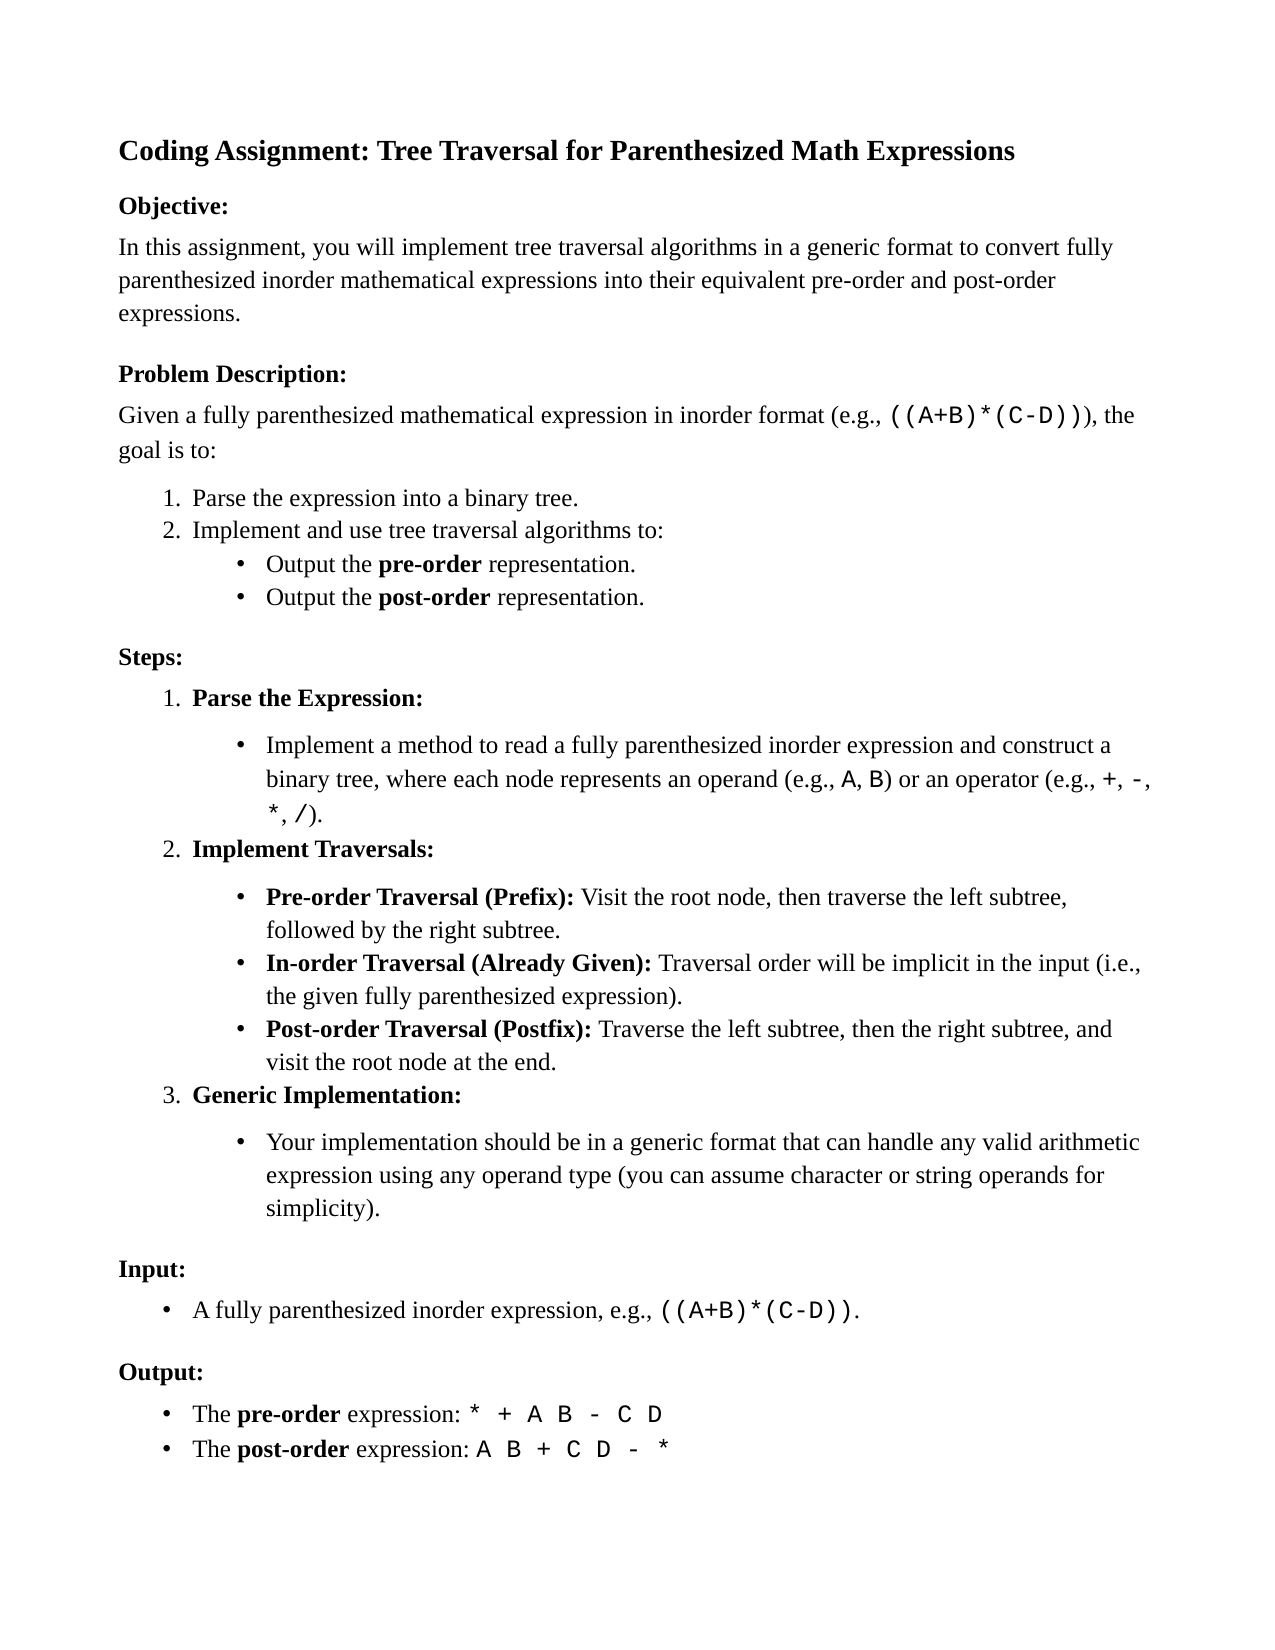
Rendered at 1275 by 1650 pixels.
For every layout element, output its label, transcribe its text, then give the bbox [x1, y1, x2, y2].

list Generic Implementation: [162, 1080, 1157, 1109]
list The pre-order expression: * + A B - C D [162, 1399, 1157, 1429]
text Given a fully parenthesized mathematical expression in inorder format (e.g., ((A+B)*(C-D))), the goal is to: [118, 400, 1157, 464]
list The post-order expression: A B + C D - * [162, 1434, 1157, 1465]
subtitle Coding Assignment: Tree Traversal for Parenthesized Math Expressions [118, 133, 1157, 166]
list Output the post-order representation. [236, 582, 1157, 610]
list Parse the expression into a binary tree. [162, 483, 1157, 511]
text In this assignment, you will implement tree traversal algorithms in a generic format to convert fully parenthesized inorder mathematical expressions into their equivalent pre-order and post-order expressions. [118, 232, 1157, 327]
list Implement and use tree traversal algorithms to: [162, 516, 1157, 544]
subtitle Problem Description: [118, 359, 1157, 387]
subtitle Input: [118, 1254, 1157, 1282]
list Pre-order Traversal (Prefix): Visit the root node, then traverse the left subtree, followed by the right subtree. [236, 882, 1157, 943]
list Implement Traversals: [162, 834, 1157, 863]
list Post-order Traversal (Postfix): Traverse the left subtree, then the right subtree, and visit the root node at the end. [236, 1014, 1157, 1076]
subtitle Steps: [118, 642, 1157, 671]
list Implement a method to read a fully parenthesized inorder expression and construct a binary tree, where each node represents an operand (e.g., A, B) or an operator (e.g., +, -, *, /). [236, 731, 1157, 829]
list Output the pre-order representation. [236, 549, 1157, 577]
list In-order Traversal (Already Given): Traversal order will be implicit in the input (i.e., the given fully parenthesized expression). [236, 948, 1157, 1009]
subtitle Objective: [118, 191, 1157, 220]
list A fully parenthesized inorder expression, e.g., ((A+B)*(C-D)). [162, 1295, 1157, 1326]
list Your implementation should be in a generic format that can handle any valid arithmetic expression using any operand type (you can assume character or string operands for simplicity). [236, 1127, 1157, 1222]
subtitle Output: [118, 1357, 1157, 1386]
list Parse the Expression: [162, 683, 1157, 712]
